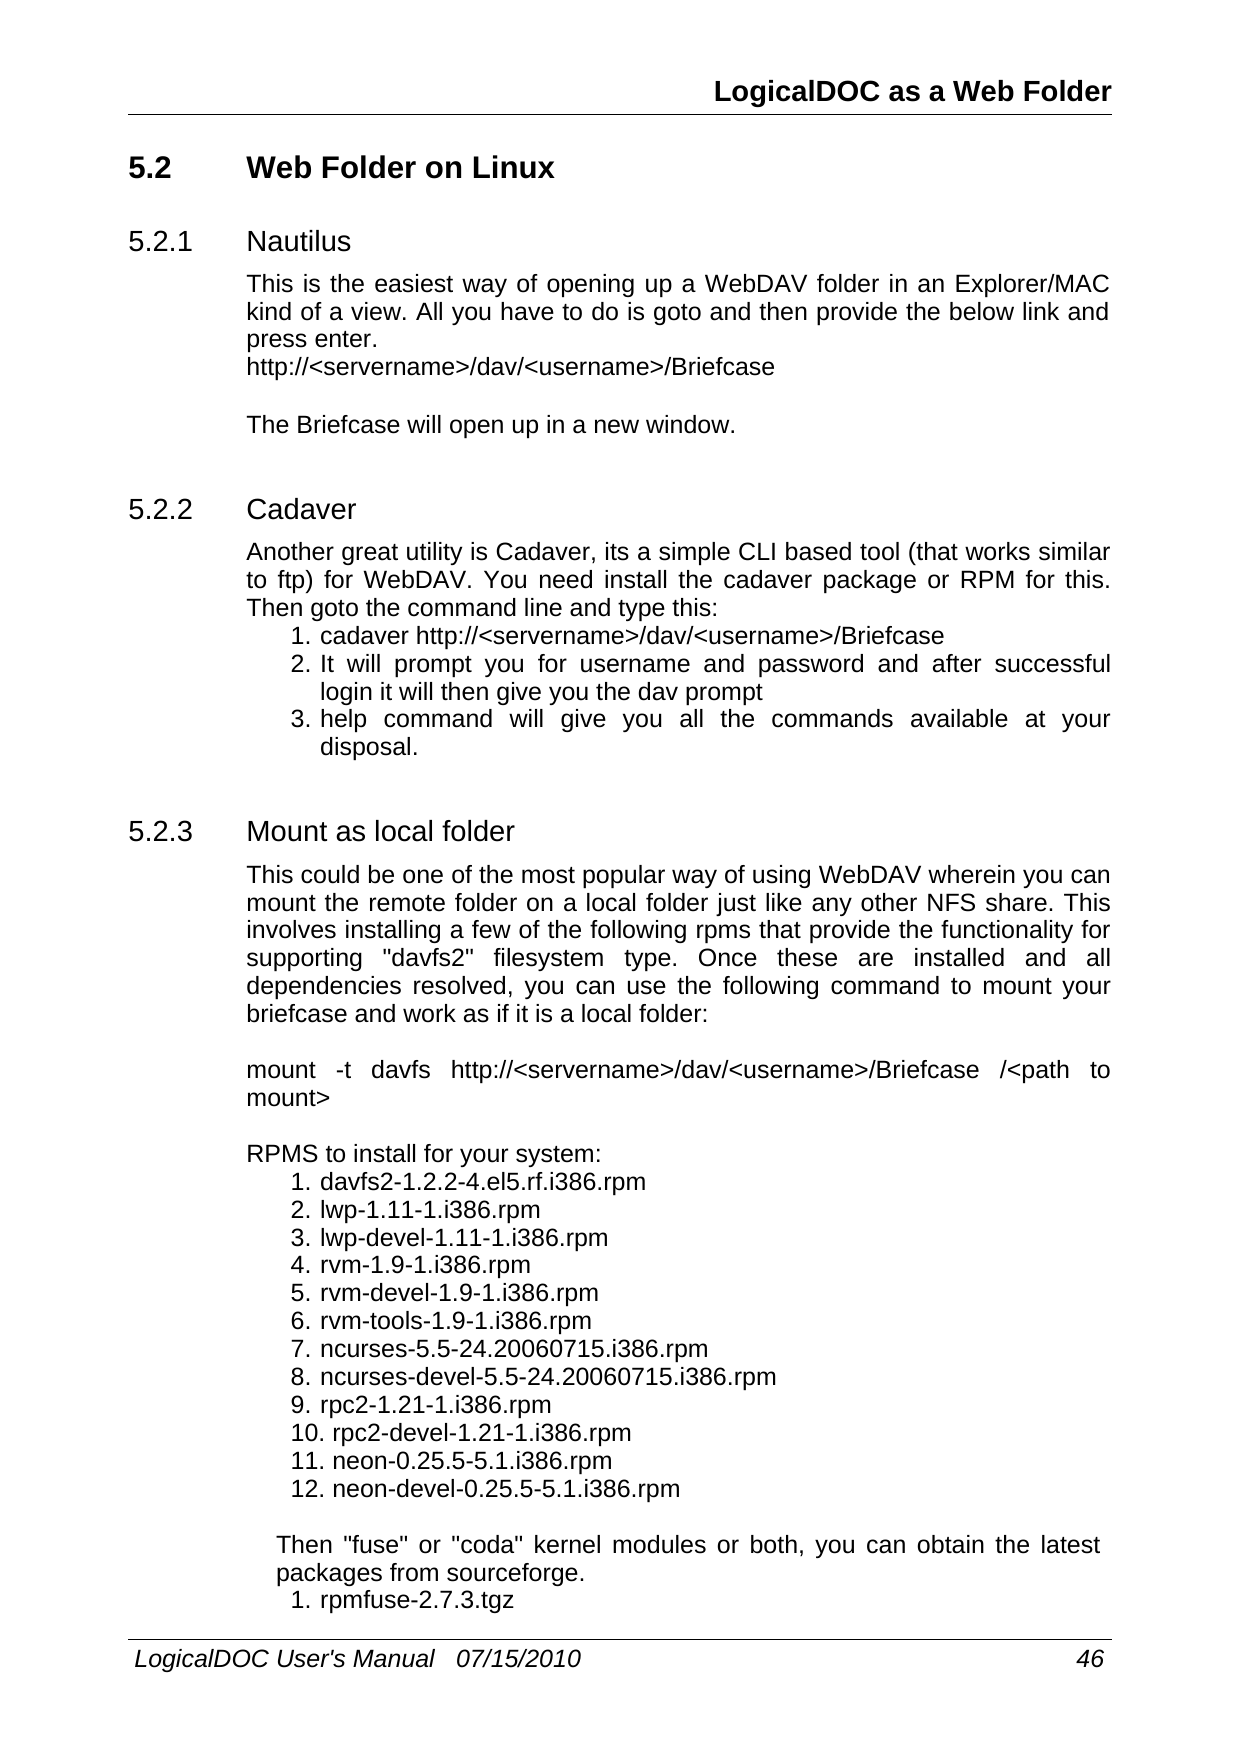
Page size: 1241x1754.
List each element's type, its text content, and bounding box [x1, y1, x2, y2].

list neon-0.25.5-5.1.i386.rpm [290, 1447, 1112, 1474]
list rpmfuse-2.7.3.tgz [290, 1586, 1112, 1614]
list ncurses-devel-5.5-24.20060715.i386.rpm [290, 1363, 1112, 1391]
text This could be one of the most popular way of using WebDAV wherein you can mount the remote folder on a local folder just like any other NFS share. This involves installing a few of the following rpms that provide the functionality for supporting "davfs2" filesystem type. Once these are installed and all dependencies resolved, you can use the following command to mount your briefcase and work as if it is a local folder: [246, 860, 1112, 1028]
list ncurses-5.5-24.20060715.i386.rpm [290, 1335, 1112, 1363]
list rvm-1.9-1.i386.rpm [290, 1251, 1112, 1279]
subtitle Nautilus [128, 224, 1112, 257]
subtitle Mount as local folder [128, 815, 1112, 848]
list neon-devel-0.25.5-5.1.i386.rpm [290, 1474, 1112, 1502]
text http://<servername>/dav/<username>/Briefcase [246, 353, 1112, 381]
text RPMS to install for your system: [246, 1139, 1112, 1167]
text Then "fuse" or "coda" kernel modules or both, you can obtain the latest packages from sourceforge. [202, 1530, 1112, 1586]
list rvm-devel-1.9-1.i386.rpm [290, 1279, 1112, 1307]
list rpc2-devel-1.21-1.i386.rpm [290, 1419, 1112, 1447]
list It will prompt you for username and password and after successful login it will then give you the dav prompt [290, 649, 1112, 705]
text mount -t davfs http://<servername>/dav/<username>/Briefcase /<path to mount> [246, 1056, 1112, 1112]
text Another great utility is Cadaver, its a simple CLI based tool (that works similar to ftp) for WebDAV. You need install the cadaver package or RPM for this. Then goto the command line and type this: [246, 538, 1112, 622]
list rvm-tools-1.9-1.i386.rpm [290, 1307, 1112, 1335]
text This is the easiest way of opening up a WebDAV folder in an Explorer/MAC kind of a view. All you have to do is goto and then provide the below link and press enter. [246, 269, 1112, 353]
list lwp-devel-1.11-1.i386.rpm [290, 1223, 1112, 1251]
subtitle Web Folder on Linux [128, 150, 1112, 185]
text The Briefcase will open up in a new window. [246, 411, 1112, 438]
list davfs2-1.2.2-4.el5.rf.i386.rpm [290, 1167, 1112, 1195]
list cadaver http://<servername>/dav/<username>/Briefcase [290, 622, 1112, 649]
list lwp-1.11-1.i386.rpm [290, 1195, 1112, 1223]
subtitle Cadaver [128, 493, 1112, 525]
list help command will give you all the commands available at your disposal. [290, 705, 1112, 761]
list rpc2-1.21-1.i386.rpm [290, 1391, 1112, 1419]
